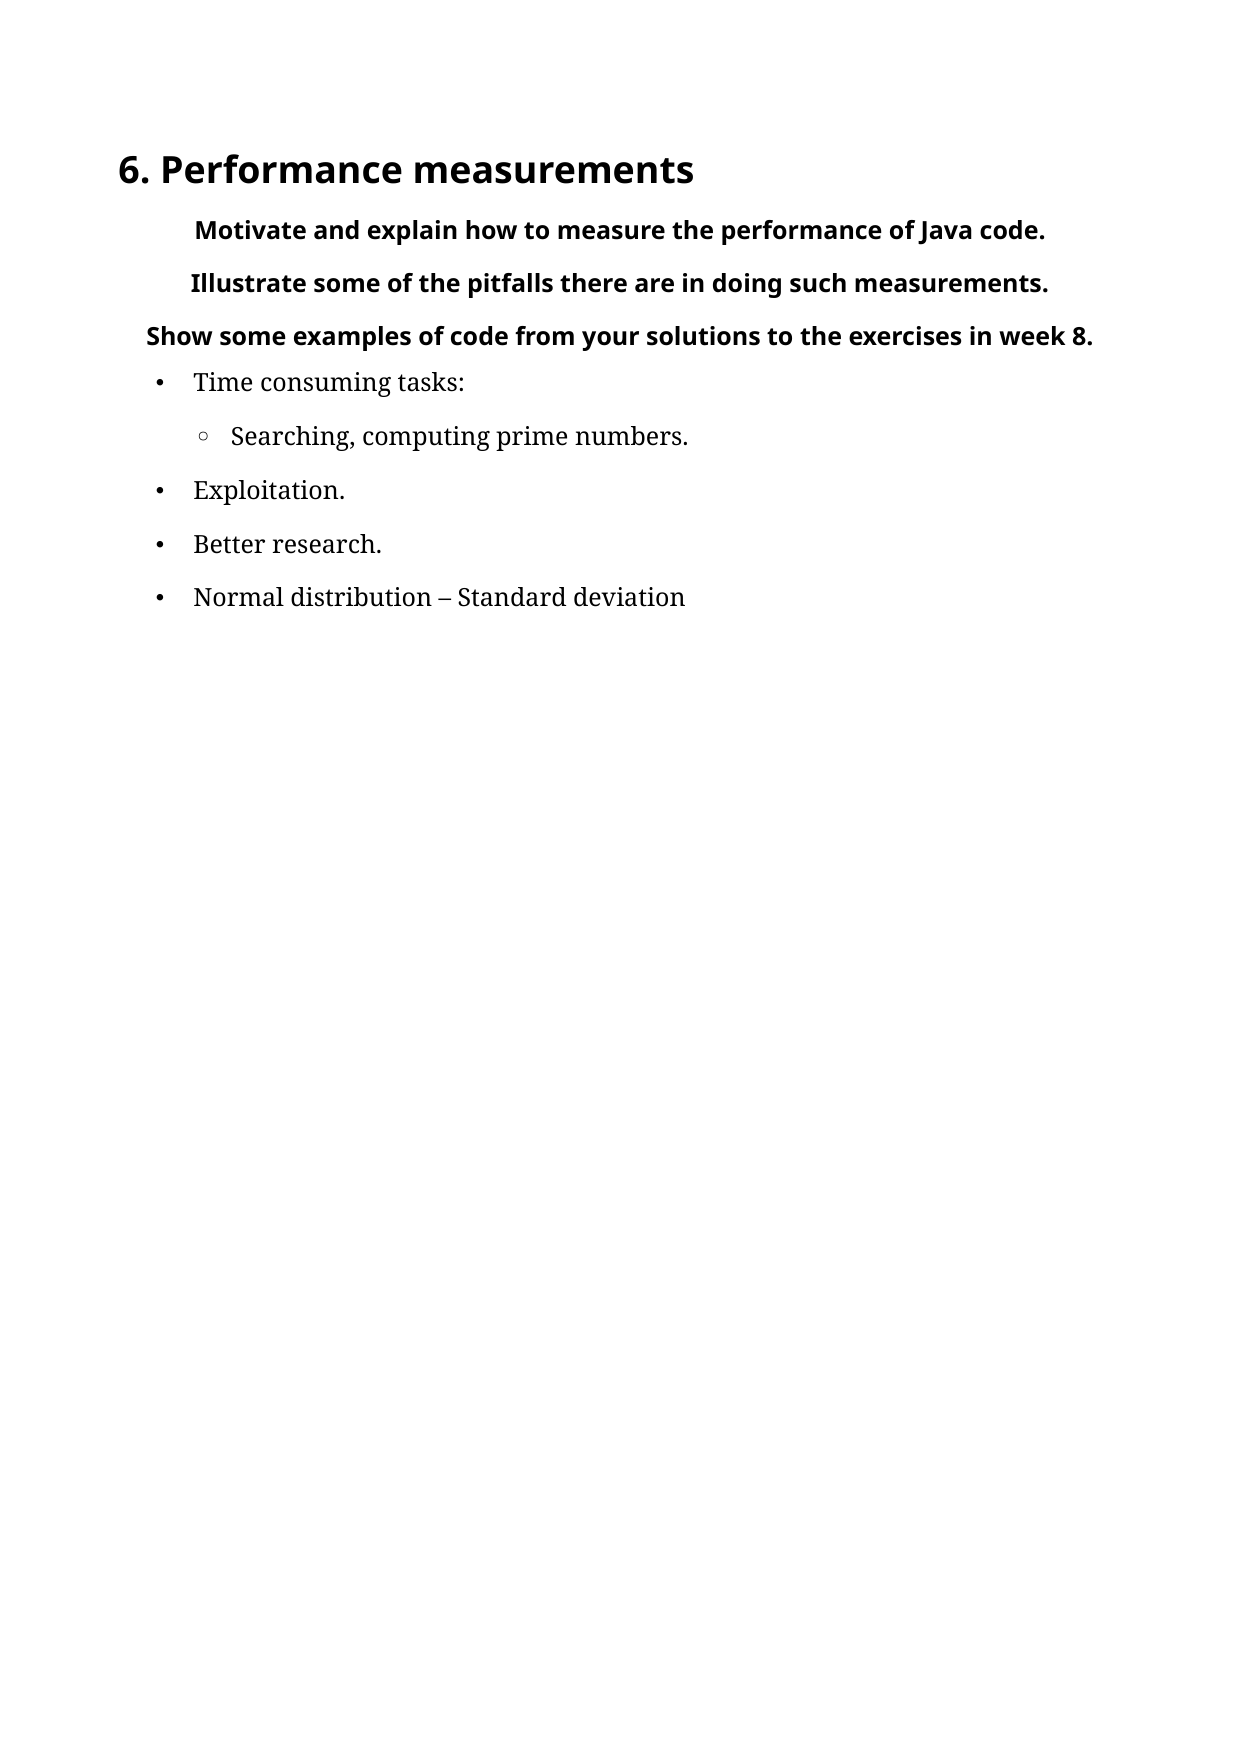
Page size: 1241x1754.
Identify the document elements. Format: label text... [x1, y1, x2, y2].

list Searching, computing prime numbers. [193, 419, 1122, 453]
list Time consuming tasks: [156, 365, 1122, 399]
list Better research. [156, 526, 1122, 560]
subtitle Illustrate some of the pitfalls there are in doing such measurements. [118, 266, 1122, 300]
list Exploitation. [156, 473, 1122, 507]
subtitle 6. Performance measurements [118, 143, 1122, 194]
list Normal distribution – Standard deviation [156, 580, 1122, 614]
subtitle Show some examples of code from your solutions to the exercises in week 8. [118, 318, 1122, 353]
subtitle Motivate and explain how to measure the performance of Java code. [118, 213, 1122, 247]
